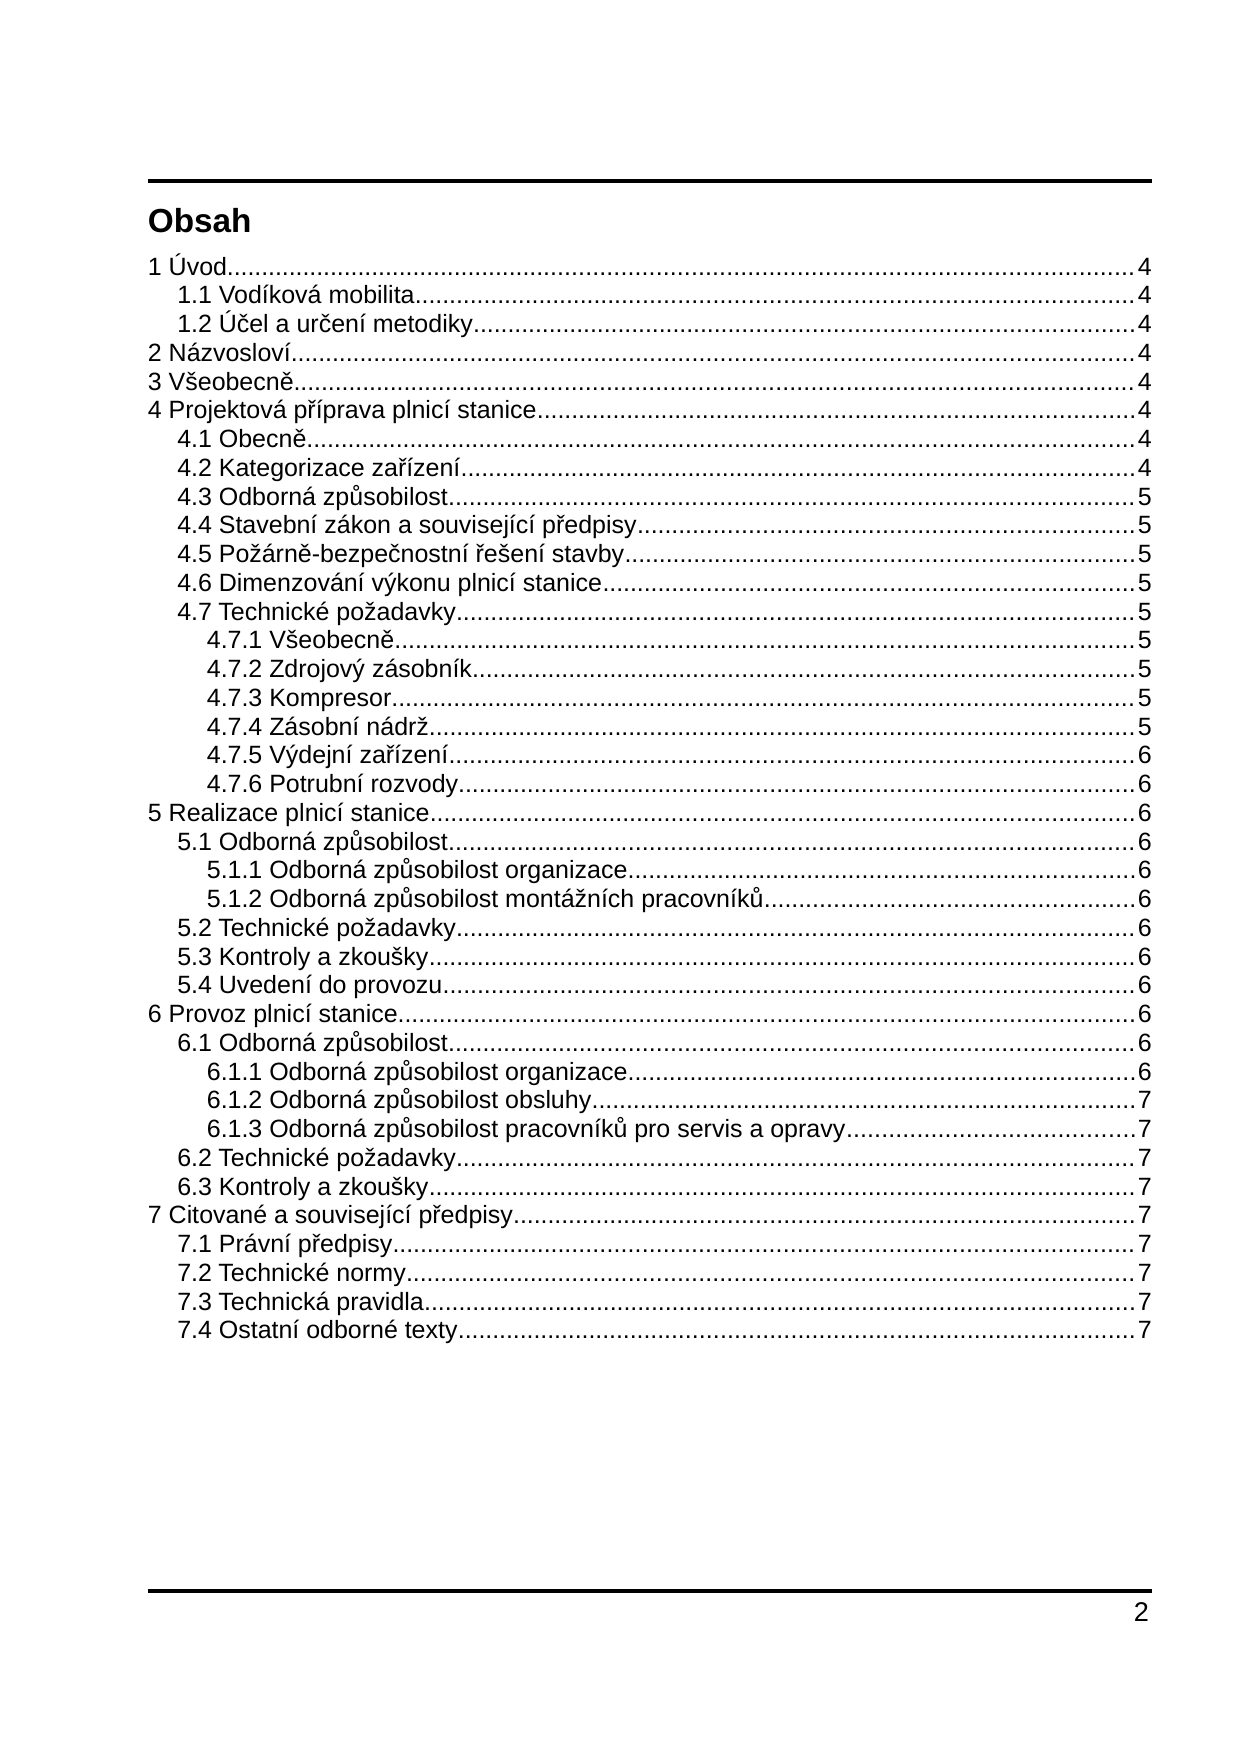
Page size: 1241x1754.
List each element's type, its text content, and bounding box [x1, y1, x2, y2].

text 5.2 Technické požadavky 6 [177, 913, 1152, 942]
text 7.1 Právní předpisy 7 [177, 1229, 1152, 1258]
text 4.7.2 Zdrojový zásobník 5 [207, 654, 1152, 683]
text 7 Citované a související předpisy 7 [148, 1200, 1152, 1229]
text 6 Provoz plnicí stanice 6 [148, 999, 1152, 1028]
text 5 Realizace plnicí stanice 6 [148, 798, 1152, 827]
text 4.2 Kategorizace zařízení 4 [177, 453, 1152, 482]
text 3 Všeobecně 4 [148, 367, 1152, 395]
text 1.1 Vodíková mobilita 4 [177, 280, 1152, 309]
text 1.2 Účel a určení metodiky 4 [177, 309, 1152, 338]
text 4.7.1 Všeobecně 5 [207, 625, 1152, 654]
text 5.1 Odborná způsobilost 6 [177, 827, 1152, 855]
text 7.2 Technické normy 7 [177, 1258, 1152, 1287]
text 7.3 Technická pravidla 7 [177, 1287, 1152, 1315]
text 5.1.1 Odborná způsobilost organizace 6 [207, 855, 1152, 884]
text 4.7.4 Zásobní nádrž 5 [207, 712, 1152, 740]
text 6.3 Kontroly a zkoušky 7 [177, 1172, 1152, 1200]
text 4.7.5 Výdejní zařízení 6 [207, 740, 1152, 769]
text 5.4 Uvedení do provozu 6 [177, 970, 1152, 999]
text 6.2 Technické požadavky 7 [177, 1143, 1152, 1172]
text 4.6 Dimenzování výkonu plnicí stanice 5 [177, 568, 1152, 597]
text 4 Projektová příprava plnicí stanice 4 [148, 395, 1152, 424]
text 4.5 Požárně-bezpečnostní řešení stavby 5 [177, 539, 1152, 568]
text 6.1 Odborná způsobilost 6 [177, 1028, 1152, 1057]
text 4.1 Obecně 4 [177, 424, 1152, 453]
text 1 Úvod 4 [148, 252, 1152, 280]
text 4.7.6 Potrubní rozvody 6 [207, 769, 1152, 798]
text 4.7.3 Kompresor 5 [207, 683, 1152, 712]
text 4.3 Odborná způsobilost 5 [177, 482, 1152, 510]
text 6.1.1 Odborná způsobilost organizace 6 [207, 1057, 1152, 1085]
text 5.3 Kontroly a zkoušky 6 [177, 942, 1152, 970]
text 6.1.2 Odborná způsobilost obsluhy 7 [207, 1085, 1152, 1114]
text 6.1.3 Odborná způsobilost pracovníků pro servis a opravy 7 [207, 1114, 1152, 1143]
text 7.4 Ostatní odborné texty 7 [177, 1315, 1152, 1344]
text 5.1.2 Odborná způsobilost montážních pracovníků 6 [207, 884, 1152, 913]
text 2 Názvosloví 4 [148, 338, 1152, 367]
text 4.7 Technické požadavky 5 [177, 597, 1152, 625]
subtitle Obsah [148, 201, 1152, 239]
text 4.4 Stavební zákon a související předpisy 5 [177, 510, 1152, 539]
